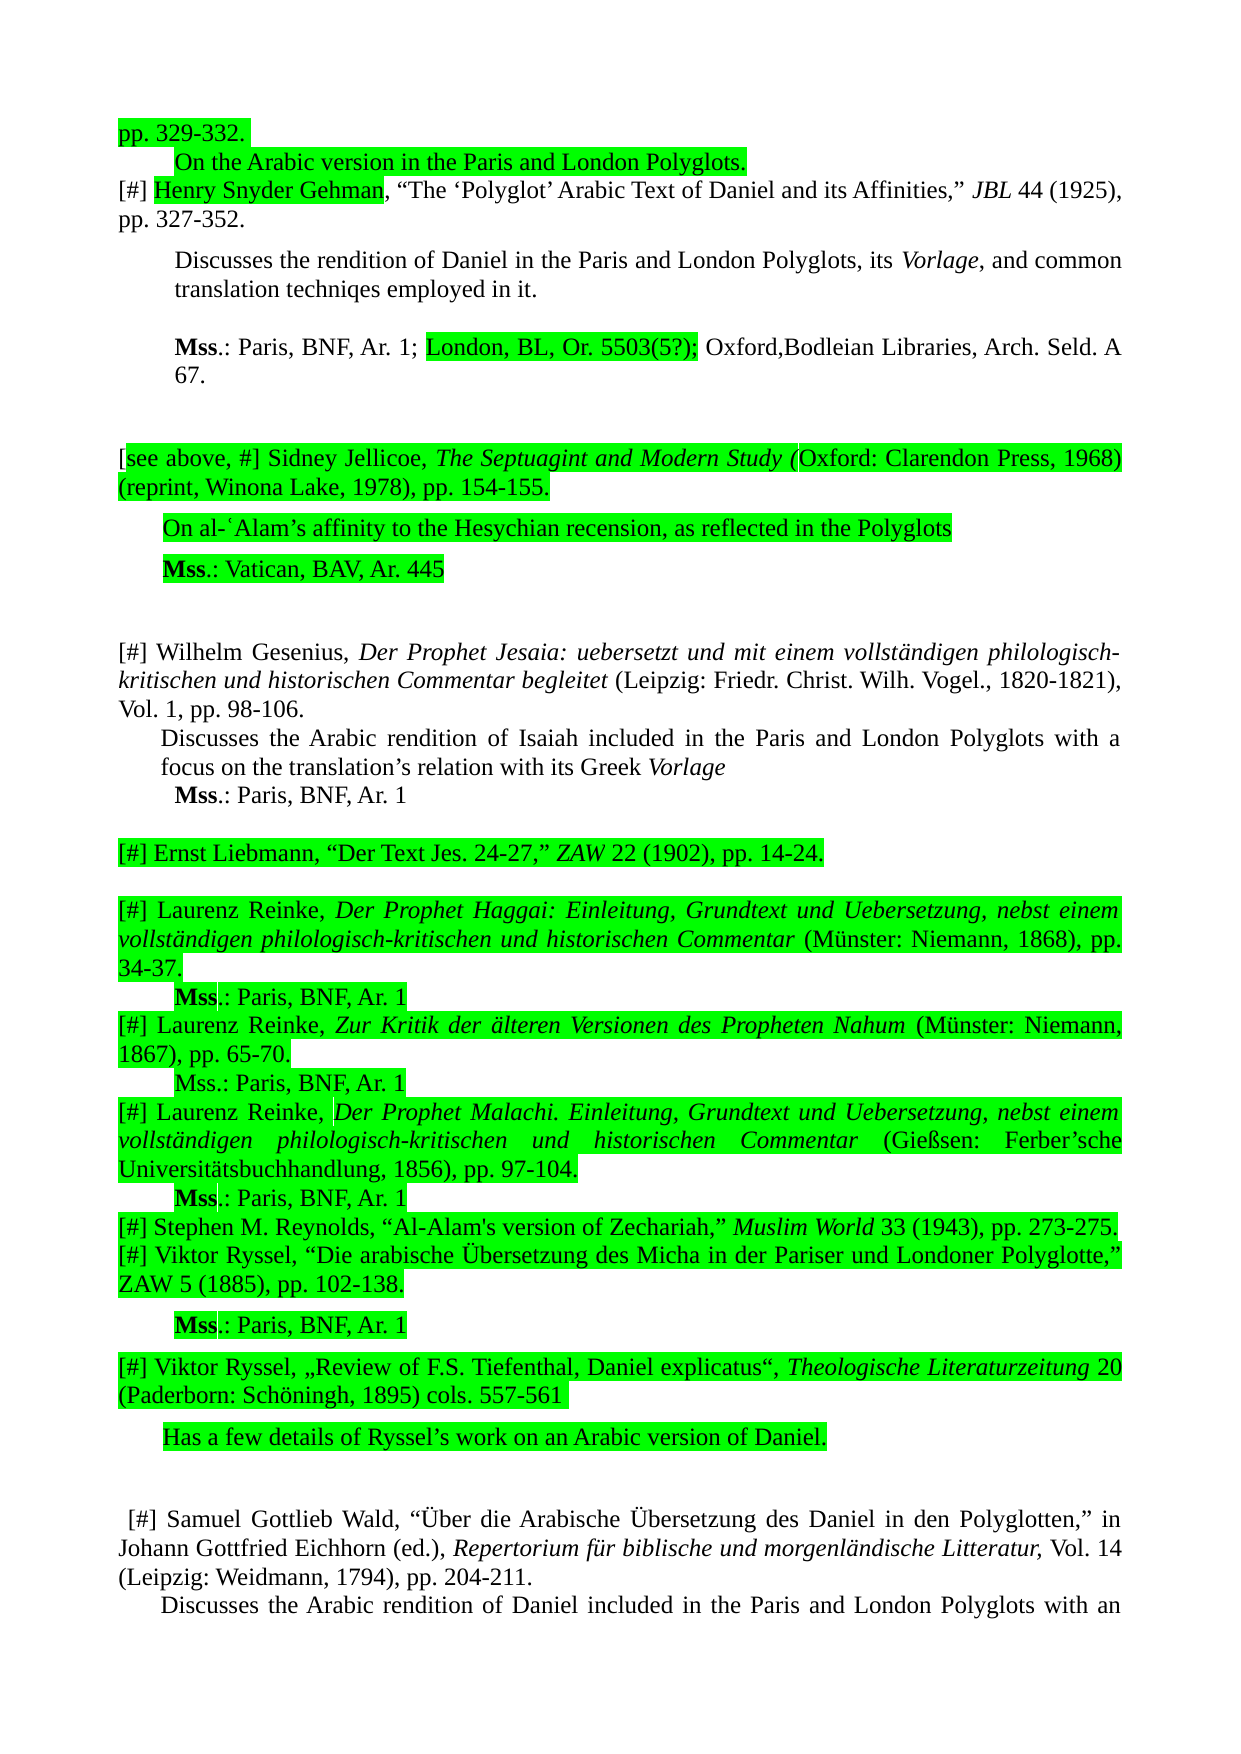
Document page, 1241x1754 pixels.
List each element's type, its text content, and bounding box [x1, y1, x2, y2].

text Mss.: Paris, BNF, Ar. 1 [174, 982, 1122, 1011]
text [#] Samuel Gottlieb Wald, “Über die Arabische Übersetzung des Daniel in den Polyglotten,” in Johann Gottfried Eichhorn (ed.), Repertorium für biblische und morgenländische Litteratur, Vol. 14 (Leipzig: Weidmann, 1794), pp. 204-211. [118, 1504, 1122, 1591]
text [#] Wilhelm Gesenius, Der Prophet Jesaia: uebersetzt und mit einem vollständigen philologisch-kritischen und historischen Commentar begleitet (Leipzig: Friedr. Christ. Wilh. Vogel., 1820-1821), Vol. 1, pp. 98-106. [118, 637, 1122, 723]
text Discusses the rendition of Daniel in the Paris and London Polyglots, its Vorlage, and common translation techniqes employed in it. [174, 246, 1122, 303]
text [#] Viktor Ryssel, “Die arabische Übersetzung des Micha in der Pariser und Londoner Polyglotte,” ZAW 5 (1885), pp. 102-138. [118, 1241, 1122, 1298]
text Mss.: Vatican, BAV, Ar. 445 [162, 554, 1122, 583]
text Mss.: Paris, BNF, Ar. 1; London, BL, Or. 5503(5?); Oxford,Bodleian Libraries, Arch. Seld. A 67. [174, 332, 1122, 389]
text Mss.: Paris, BNF, Ar. 1 [174, 1068, 1122, 1097]
text On the Arabic version in the Paris and London Polyglots. [174, 147, 1122, 176]
text [#] Laurenz Reinke, Der Prophet Malachi. Einleitung, Grundtext und Uebersetzung, nebst einem vollständigen philologisch-kritischen und historischen Commentar (Gießsen: Ferber’sche Universitätsbuchhandlung, 1856), pp. 97-104. [118, 1097, 1122, 1183]
text Mss.: Paris, BNF, Ar. 1 [174, 781, 1122, 809]
text [see above, #] Sidney Jellicoe, The Septuagint and Modern Study (Oxford: Clarendon Press, 1968) (reprint, Winona Lake, 1978), pp. 154-155. [118, 443, 1122, 501]
text Discusses the Arabic rendition of Daniel included in the Paris and London Polyglots with an [160, 1591, 1122, 1619]
text [#] Laurenz Reinke, Der Prophet Haggai: Einleitung, Grundtext und Uebersetzung, nebst einem vollständigen philologisch-kritischen und historischen Commentar (Münster: Niemann, 1868), pp. 34-37. [118, 896, 1122, 982]
text Has a few details of Ryssel’s work on an Arabic version of Daniel. [162, 1422, 1122, 1451]
text pp. 329-332. [118, 118, 1122, 147]
text Mss.: Paris, BNF, Ar. 1 [174, 1183, 1122, 1212]
text [#] Ernst Liebmann, “Der Text Jes. 24-27,” ZAW 22 (1902), pp. 14-24. [118, 838, 1122, 867]
text Mss.: Paris, BNF, Ar. 1 [174, 1311, 1122, 1339]
text [#] Henry Snyder Gehman, “The ‘Polyglot’ Arabic Text of Daniel and its Affinities,” JBL 44 (1925), pp. 327-352. [118, 176, 1122, 233]
text Discusses the Arabic rendition of Isaiah included in the Paris and London Polyglots with a focus on the translation’s relation with its Greek Vorlage [160, 723, 1122, 781]
text [#] Stephen M. Reynolds, “Al-Alam's version of Zechariah,” Muslim World 33 (1943), pp. 273-275. [118, 1212, 1122, 1241]
text [#] Laurenz Reinke, Zur Kritik der älteren Versionen des Propheten Nahum (Münster: Niemann, 1867), pp. 65-70. [118, 1011, 1122, 1068]
text [#] Viktor Ryssel, „Review of F.S. Tiefenthal, Daniel explicatus“, Theologische Literaturzeitung 20 (Paderborn: Schöningh, 1895) cols. 557-561 [118, 1352, 1122, 1409]
text On al-ʿAlam’s affinity to the Hesychian recension, as reflected in the Polyglots [162, 513, 1122, 542]
